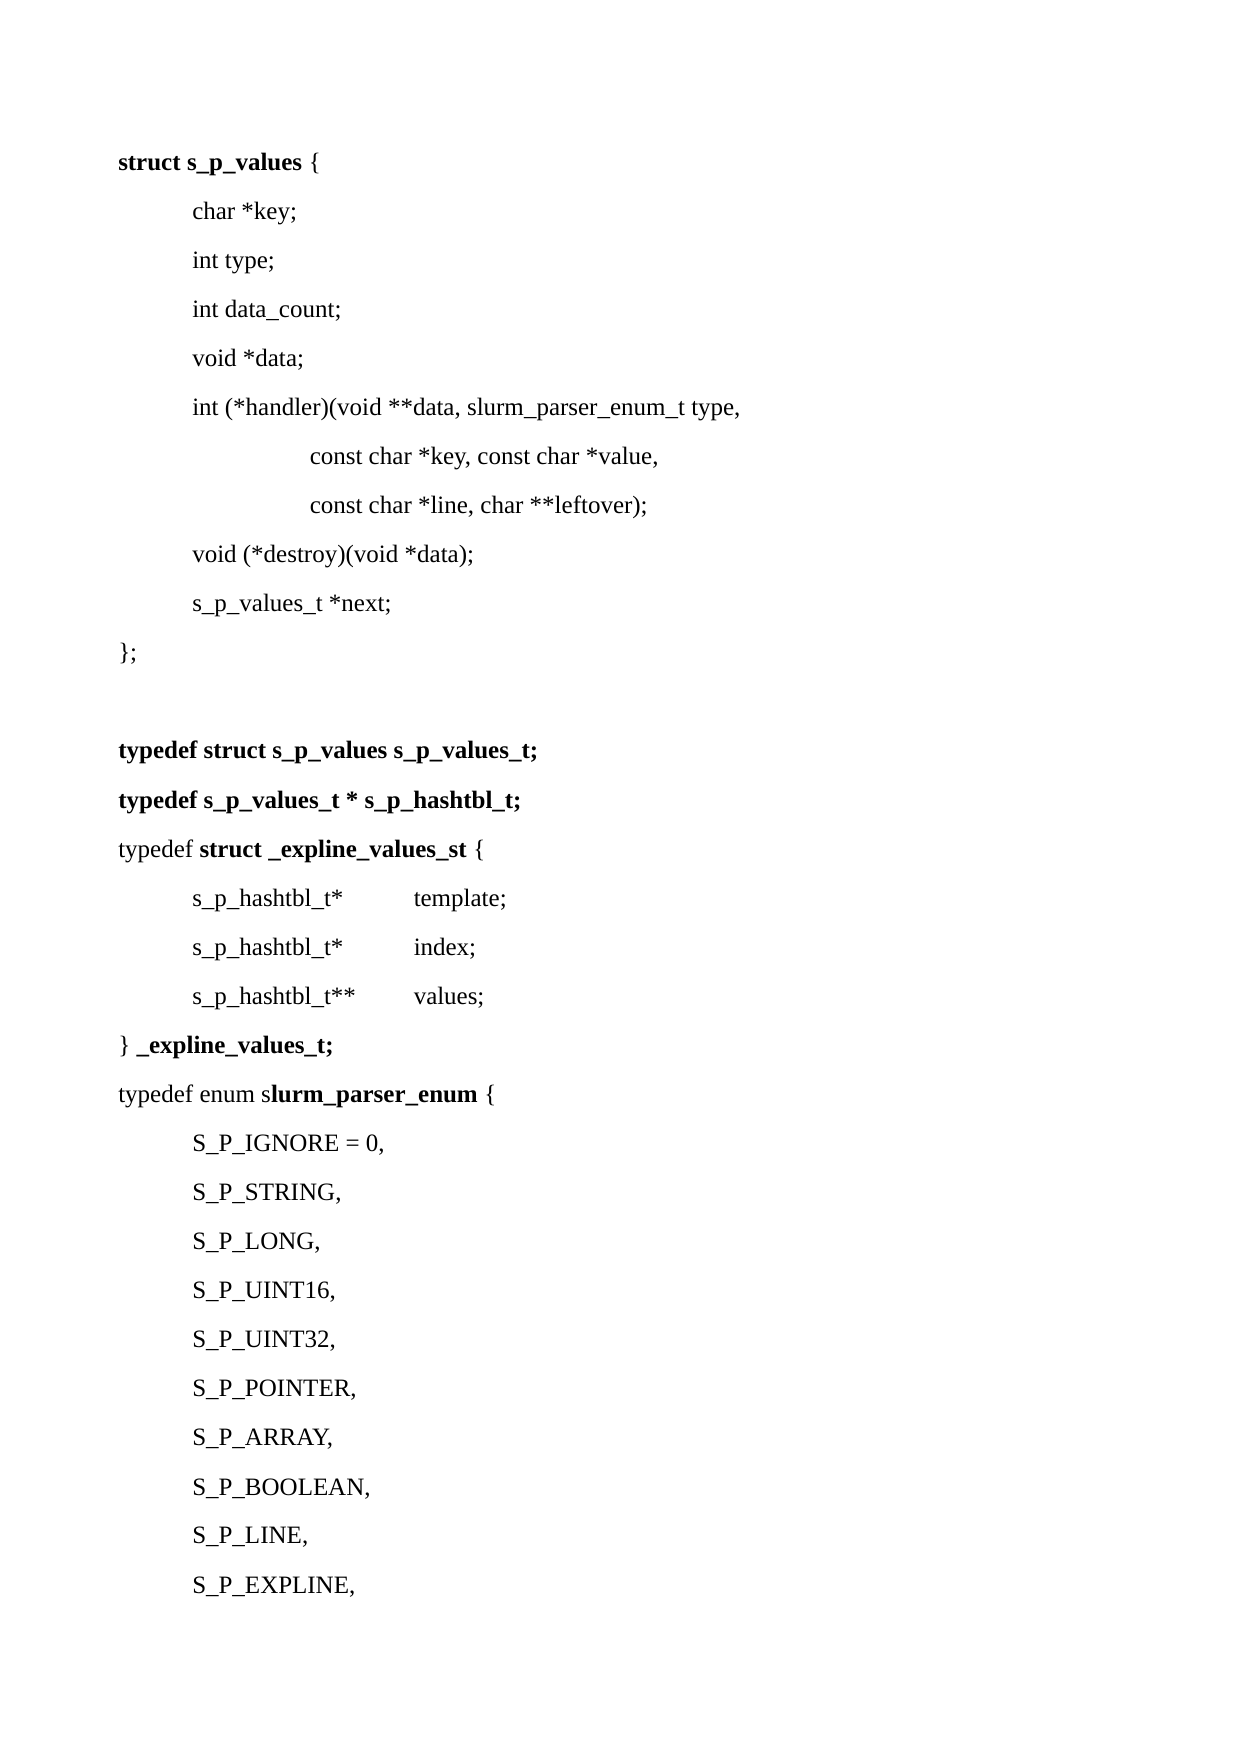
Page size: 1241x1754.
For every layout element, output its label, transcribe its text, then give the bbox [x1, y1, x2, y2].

text int type; [118, 245, 1122, 274]
text struct s_p_values { [118, 147, 1122, 176]
text S_P_EXPLINE, [118, 1570, 1122, 1598]
text S_P_BOOLEAN, [118, 1472, 1122, 1500]
text char *key; [118, 196, 1122, 225]
text const char *key, const char *value, [118, 441, 1122, 470]
text typedef enum slurm_parser_enum { [118, 1079, 1122, 1108]
text S_P_LINE, [118, 1521, 1122, 1549]
text s_p_values_t *next; [118, 588, 1122, 617]
text void (*destroy)(void *data); [118, 539, 1122, 568]
text int (*handler)(void **data, slurm_parser_enum_t type, [118, 392, 1122, 421]
text S_P_ARRAY, [118, 1422, 1122, 1451]
text void *data; [118, 343, 1122, 372]
text typedef struct s_p_values s_p_values_t; [118, 736, 1122, 764]
text S_P_STRING, [118, 1177, 1122, 1206]
text S_P_UINT32, [118, 1324, 1122, 1353]
text typedef struct _expline_values_st { [118, 834, 1122, 862]
text typedef s_p_values_t * s_p_hashtbl_t; [118, 785, 1122, 813]
text s_p_hashtbl_t* template; [118, 883, 1122, 912]
text }; [118, 637, 1122, 666]
text S_P_POINTER, [118, 1373, 1122, 1402]
text int data_count; [118, 294, 1122, 323]
text S_P_IGNORE = 0, [118, 1128, 1122, 1157]
text s_p_hashtbl_t* index; [118, 932, 1122, 961]
text S_P_LONG, [118, 1226, 1122, 1255]
text const char *line, char **leftover); [118, 490, 1122, 519]
text s_p_hashtbl_t** values; [118, 981, 1122, 1010]
text } _expline_values_t; [118, 1030, 1122, 1059]
text S_P_UINT16, [118, 1275, 1122, 1304]
